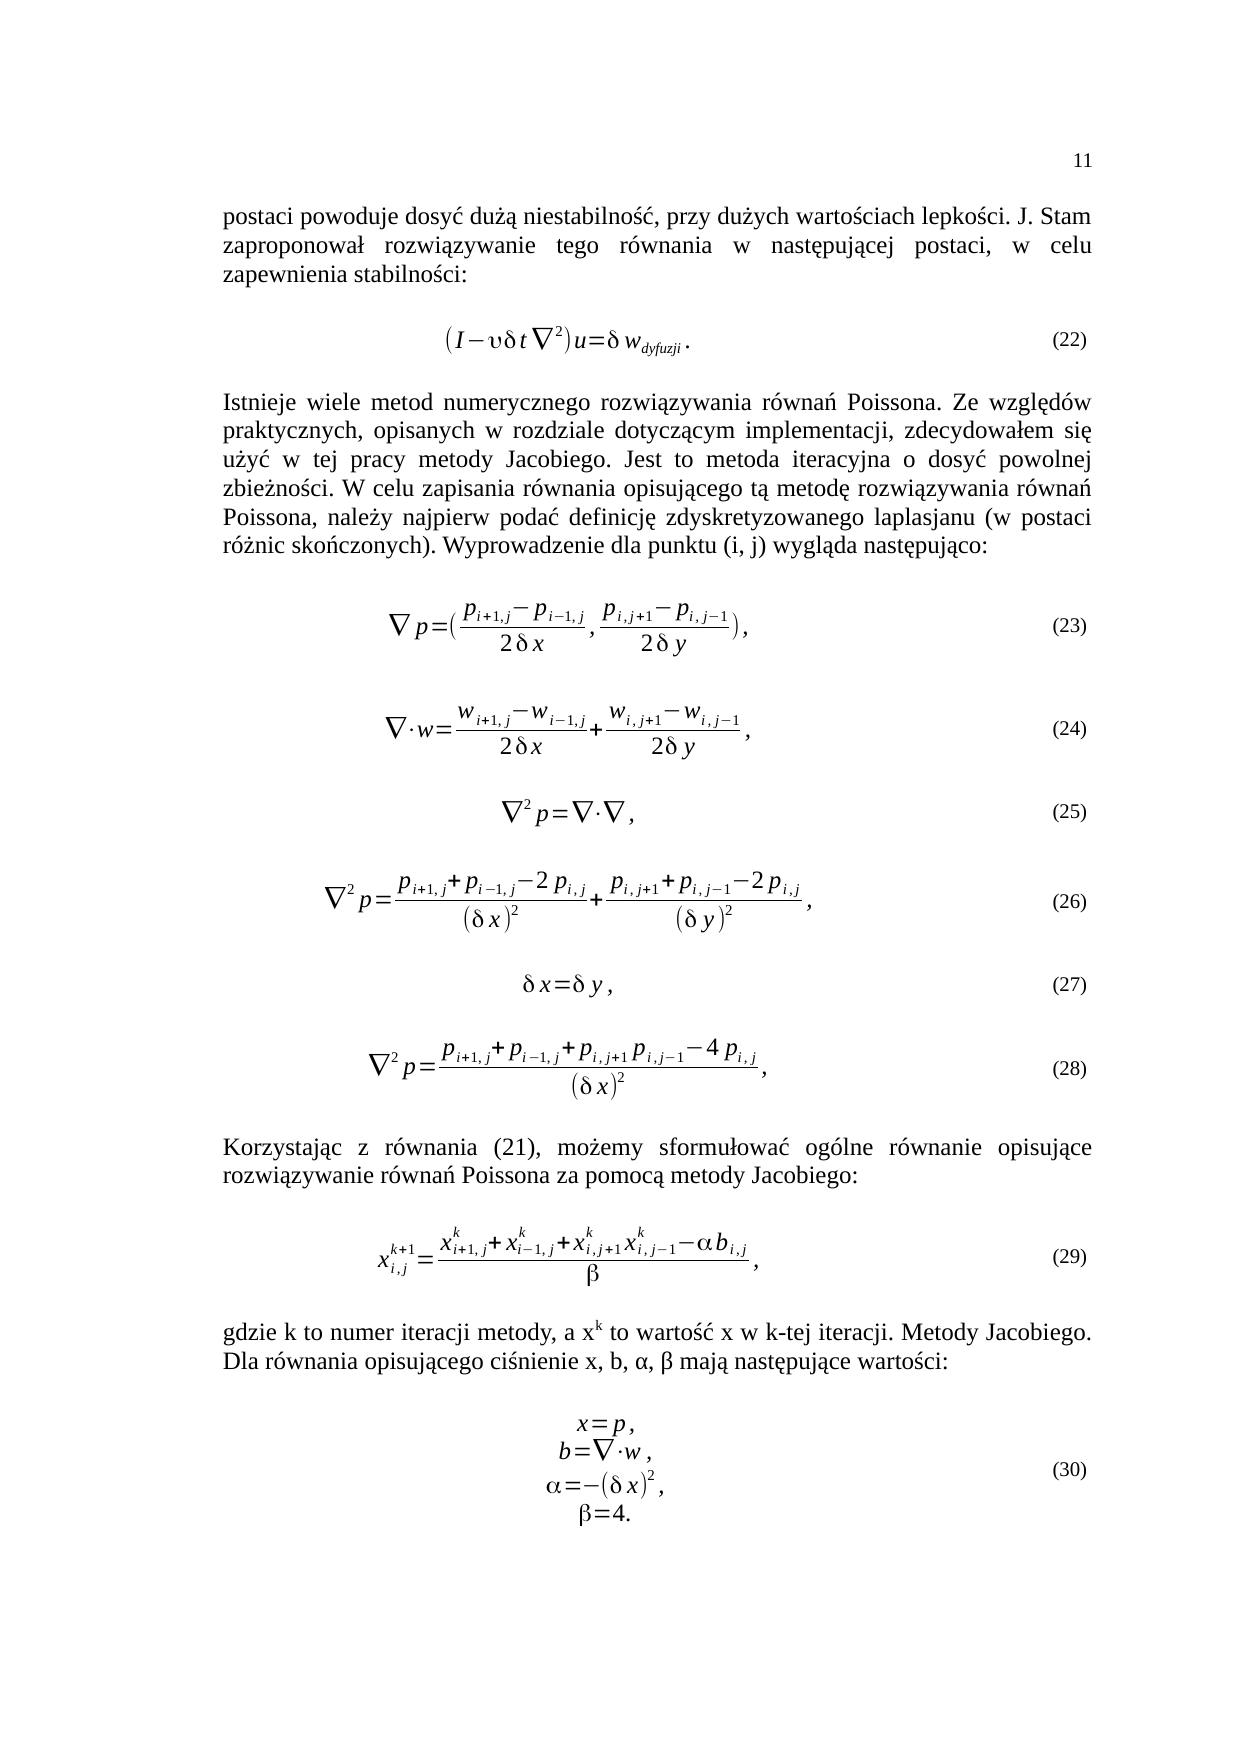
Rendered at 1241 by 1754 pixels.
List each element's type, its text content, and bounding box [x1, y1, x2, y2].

list postaci powoduje dosyć dużą niestabilność, przy dużych wartościach lepkości. J. Stam zaproponował rozwiązywanie tego równania w następującej postaci, w celu zapewnienia stabilności: [185, 201, 1093, 287]
list Istnieje wiele metod numerycznego rozwiązywania równań Poissona. Ze względów praktycznych, opisanych w rozdziale dotyczącym implementacji, zdecydowałem się użyć w tej pracy metody Jacobiego. Jest to metoda iteracyjna o dosyć powolnej zbieżności. W celu zapisania równania opisującego tą metodę rozwiązywania równań Poissona, należy najpierw podać definicję zdyskretyzowanego laplasjanu (w postaci różnic skończonych). Wyprowadzenie dla punktu (i, j) wygląda następująco: [185, 387, 1093, 559]
table_header [148, 588, 987, 662]
table_header (28) [988, 1028, 1093, 1108]
list gdzie k to numer iteracji metody, a xk to wartość x w k-tej iteracji. Metody Jacobiego. Dla równania opisującego ciśnienie x, b, α, β mają następujące wartości: [185, 1317, 1093, 1374]
table_header [148, 1218, 987, 1293]
table_header (24) [988, 691, 1093, 766]
table_header [148, 790, 987, 832]
table_header [148, 1403, 987, 1534]
table_header (29) [988, 1218, 1093, 1293]
table_header [148, 316, 987, 363]
table_header (26) [988, 861, 1093, 941]
table_header (30) [988, 1403, 1093, 1534]
table_header [148, 691, 987, 766]
table_header [148, 861, 987, 941]
table_header [148, 965, 987, 1004]
table_header (22) [988, 316, 1093, 363]
table_header (25) [988, 790, 1093, 832]
list Korzystając z równania (21), możemy sformułować ogólne równanie opisujące rozwiązywanie równań Poissona za pomocą metody Jacobiego: [185, 1132, 1093, 1189]
table_header (23) [988, 588, 1093, 662]
table_header (27) [988, 965, 1093, 1004]
table_header [148, 1028, 987, 1108]
